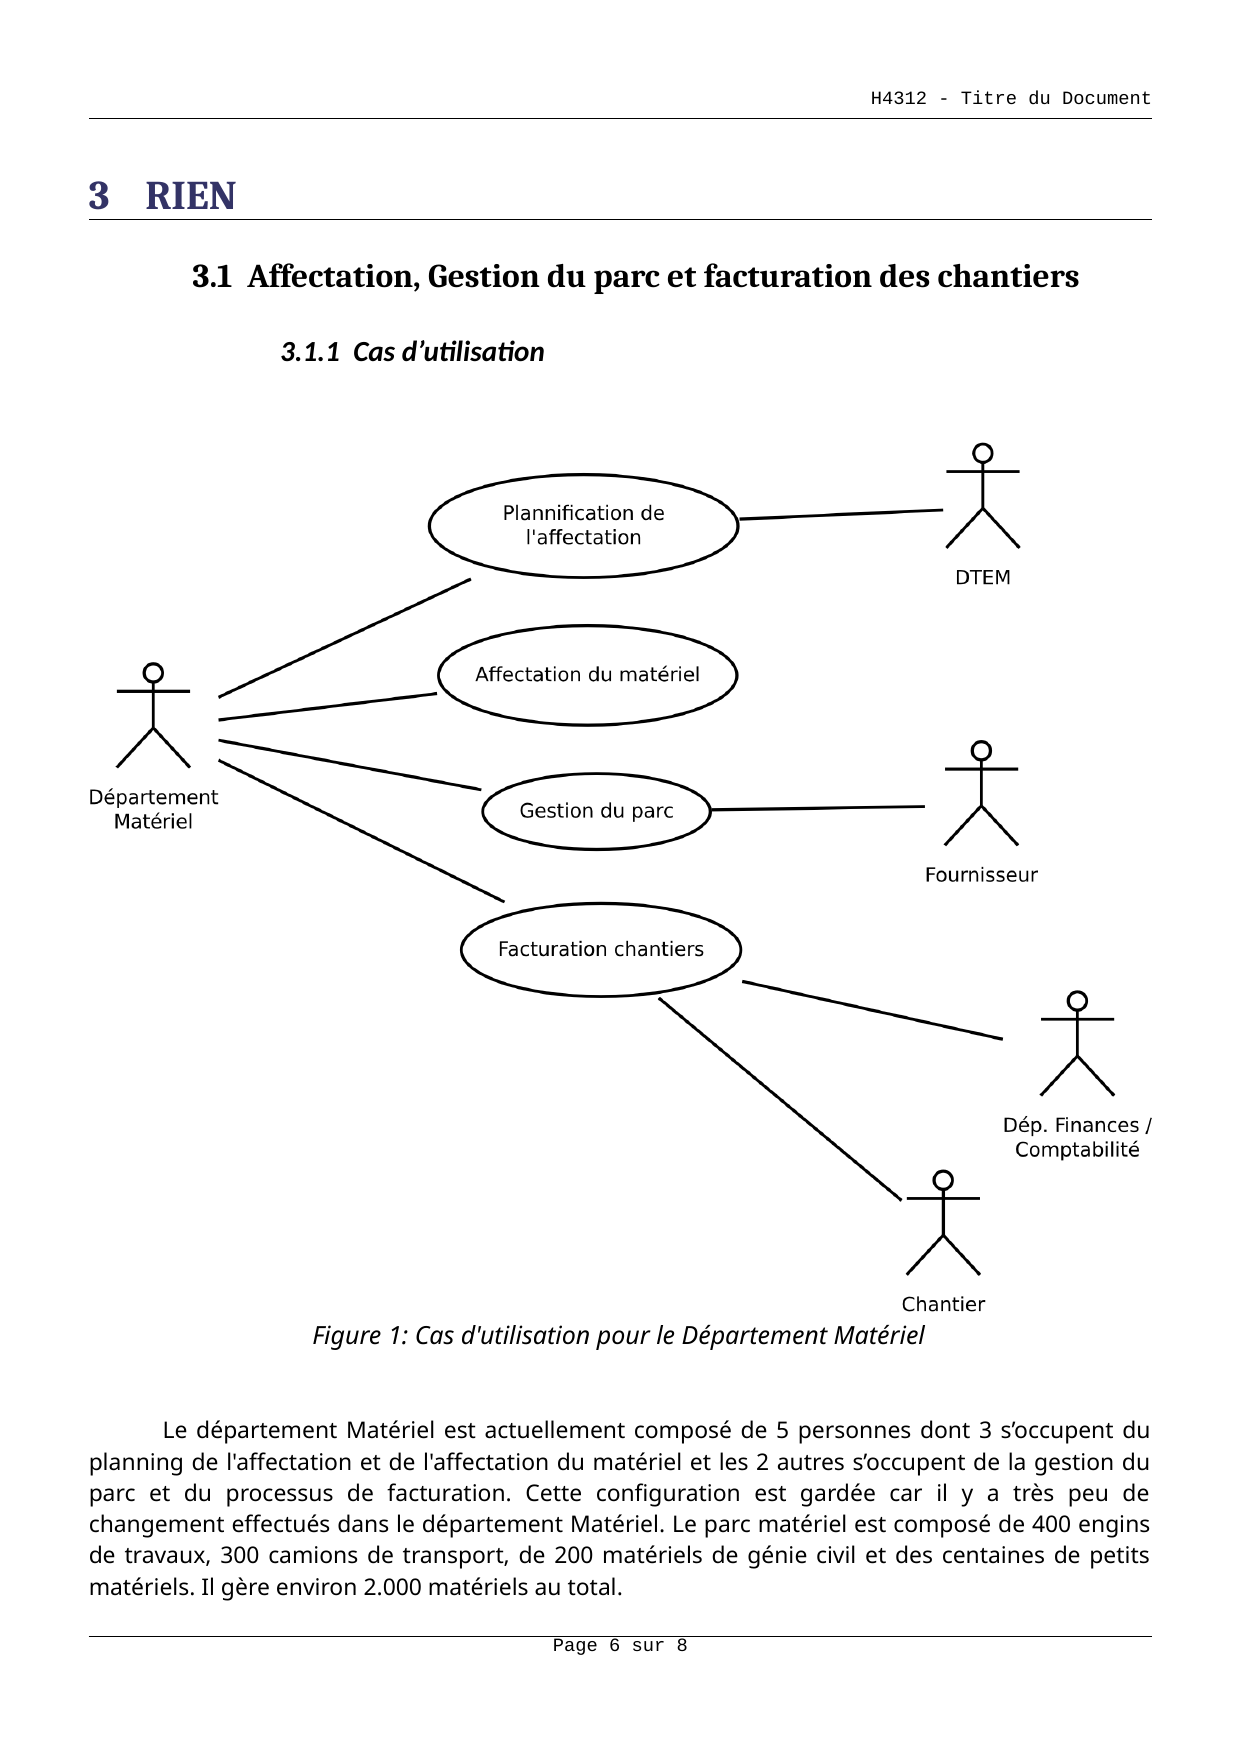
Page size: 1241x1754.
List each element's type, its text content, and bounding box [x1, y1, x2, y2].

picture [88, 425, 1152, 1318]
subtitle rien [88, 172, 1152, 219]
text Le département Matériel est actuellement composé de 5 personnes dont 3 s’occupent du planning de l'affectation et de l'affectation du matériel et les 2 autres s’occupent de la gestion du parc et du processus de facturation. Cette configuration est gardée car il y a très peu de changement effectués dans le département Matériel. Le parc matériel est composé de 400 engins de travaux, 300 camions de transport, de 200 matériels de génie civil et des centaines de petits matériels. Il gère environ 2.000 matériels au total. [88, 1414, 1152, 1602]
subtitle Cas d’utilisation [280, 333, 1152, 368]
subtitle Affectation, Gestion du parc et facturation des chantiers [133, 257, 1152, 295]
text Figure 1: Cas d'utilisation pour le Département Matériel [88, 1318, 1152, 1352]
